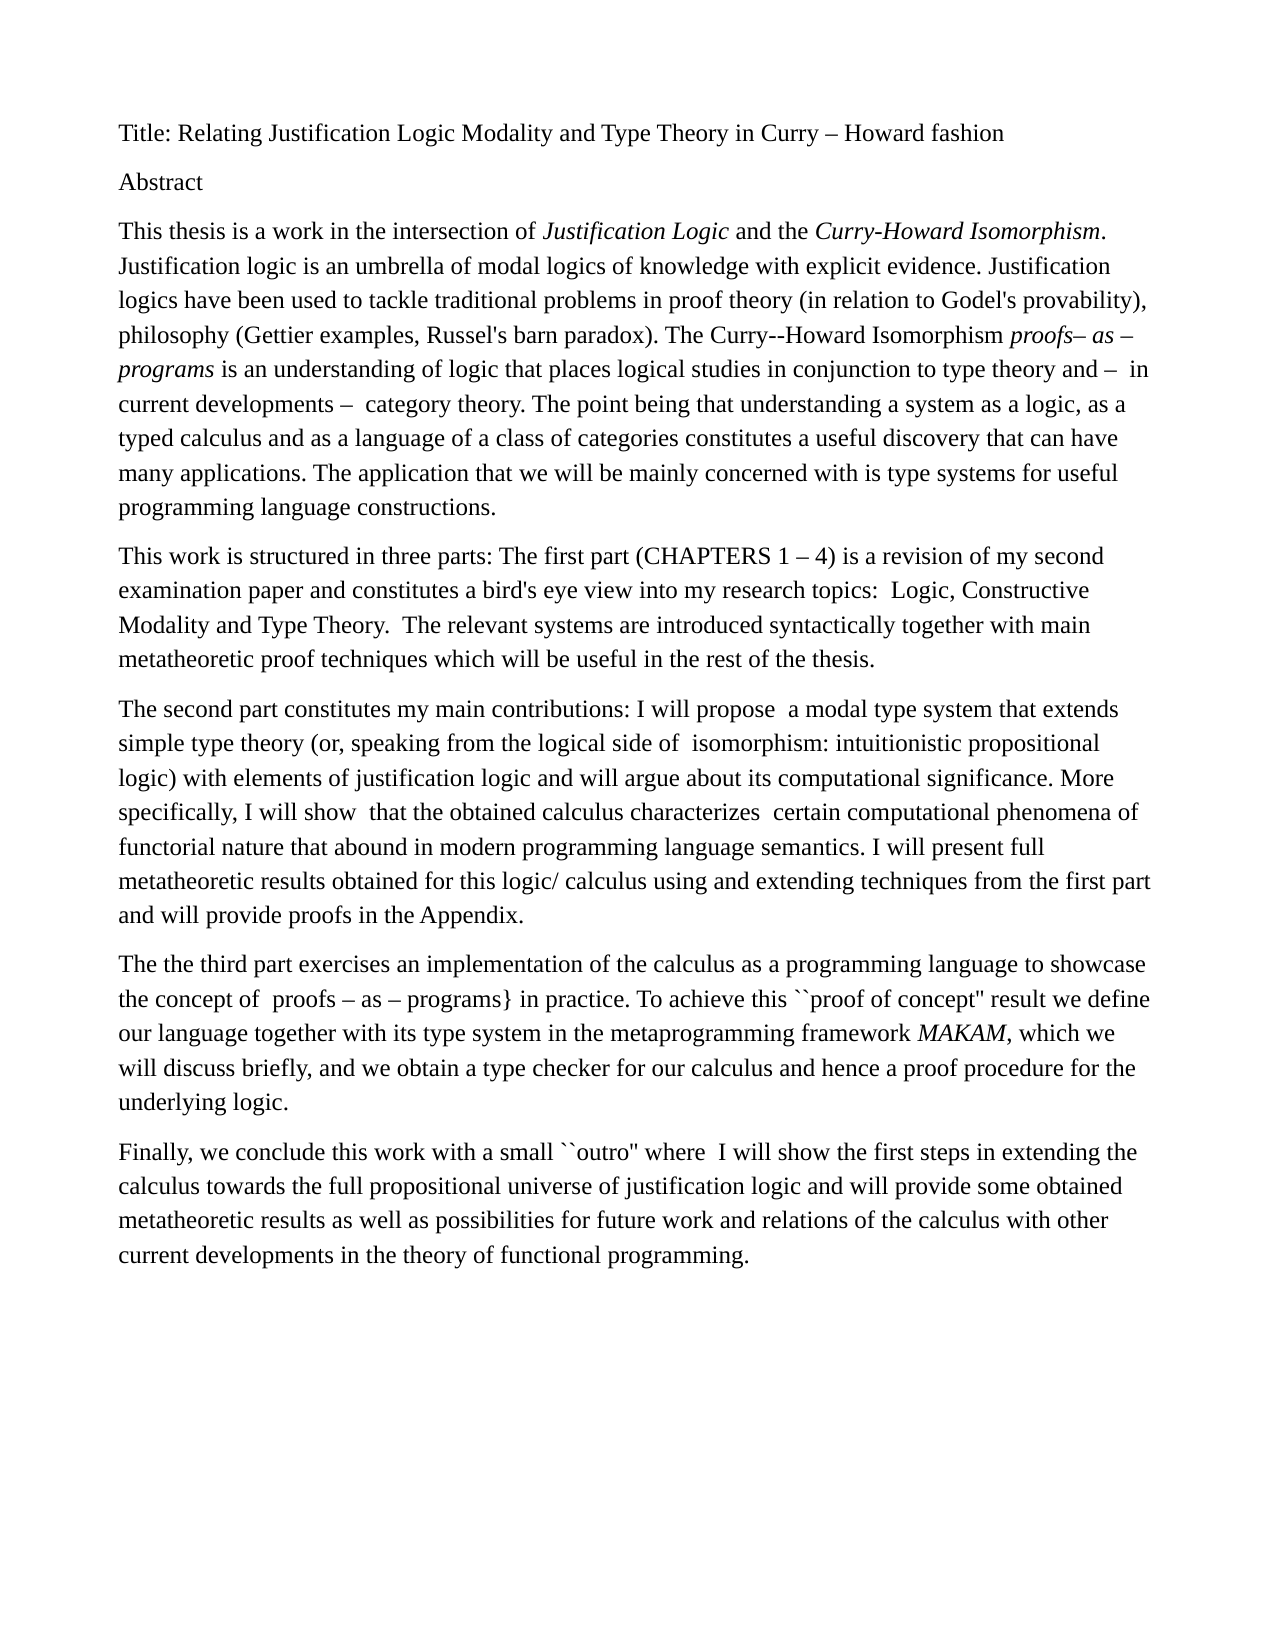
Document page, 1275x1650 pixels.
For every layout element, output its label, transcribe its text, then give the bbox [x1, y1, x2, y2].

text This thesis is a work in the intersection of Justification Logic and the Curry-Howard Isomorphism. Justification logic is an umbrella of modal logics of knowledge with explicit evidence. Justification logics have been used to tackle traditional problems in proof theory (in relation to Godel's provability), philosophy (Gettier examples, Russel's barn paradox). The Curry--Howard Isomorphism proofs– as – programs is an understanding of logic that places logical studies in conjunction to type theory and – in current developments – category theory. The point being that understanding a system as a logic, as a typed calculus and as a language of a class of categories constitutes a useful discovery that can have many applications. The application that we will be mainly concerned with is type systems for useful programming language constructions. [118, 216, 1157, 521]
text The second part constitutes my main contributions: I will propose a modal type system that extends simple type theory (or, speaking from the logical side of isomorphism: intuitionistic propositional logic) with elements of justification logic and will argue about its computational significance. More specifically, I will show that the obtained calculus characterizes certain computational phenomena of functorial nature that abound in modern programming language semantics. I will present full metatheoretic results obtained for this logic/ calculus using and extending techniques from the first part and will provide proofs in the Appendix. [118, 694, 1157, 929]
text This work is structured in three parts: The first part (CHAPTERS 1 – 4) is a revision of my second examination paper and constitutes a bird's eye view into my research topics: Logic, Constructive Modality and Type Theory. The relevant systems are introduced syntactically together with main metatheoretic proof techniques which will be useful in the rest of the thesis. [118, 541, 1157, 673]
text Title: Relating Justification Logic Modality and Type Theory in Curry – Howard fashion [118, 118, 1157, 147]
text Abstract [118, 167, 1157, 196]
text The the third part exercises an implementation of the calculus as a programming language to showcase the concept of proofs – as – programs} in practice. To achieve this ``proof of concept'' result we define our language together with its type system in the metaprogramming framework MAKAM, which we will discuss briefly, and we obtain a type checker for our calculus and hence a proof procedure for the underlying logic. [118, 949, 1157, 1116]
text Finally, we conclude this work with a small ``outro'' where I will show the first steps in extending the calculus towards the full propositional universe of justification logic and will provide some obtained metatheoretic results as well as possibilities for future work and relations of the calculus with other current developments in the theory of functional programming. [118, 1137, 1157, 1269]
